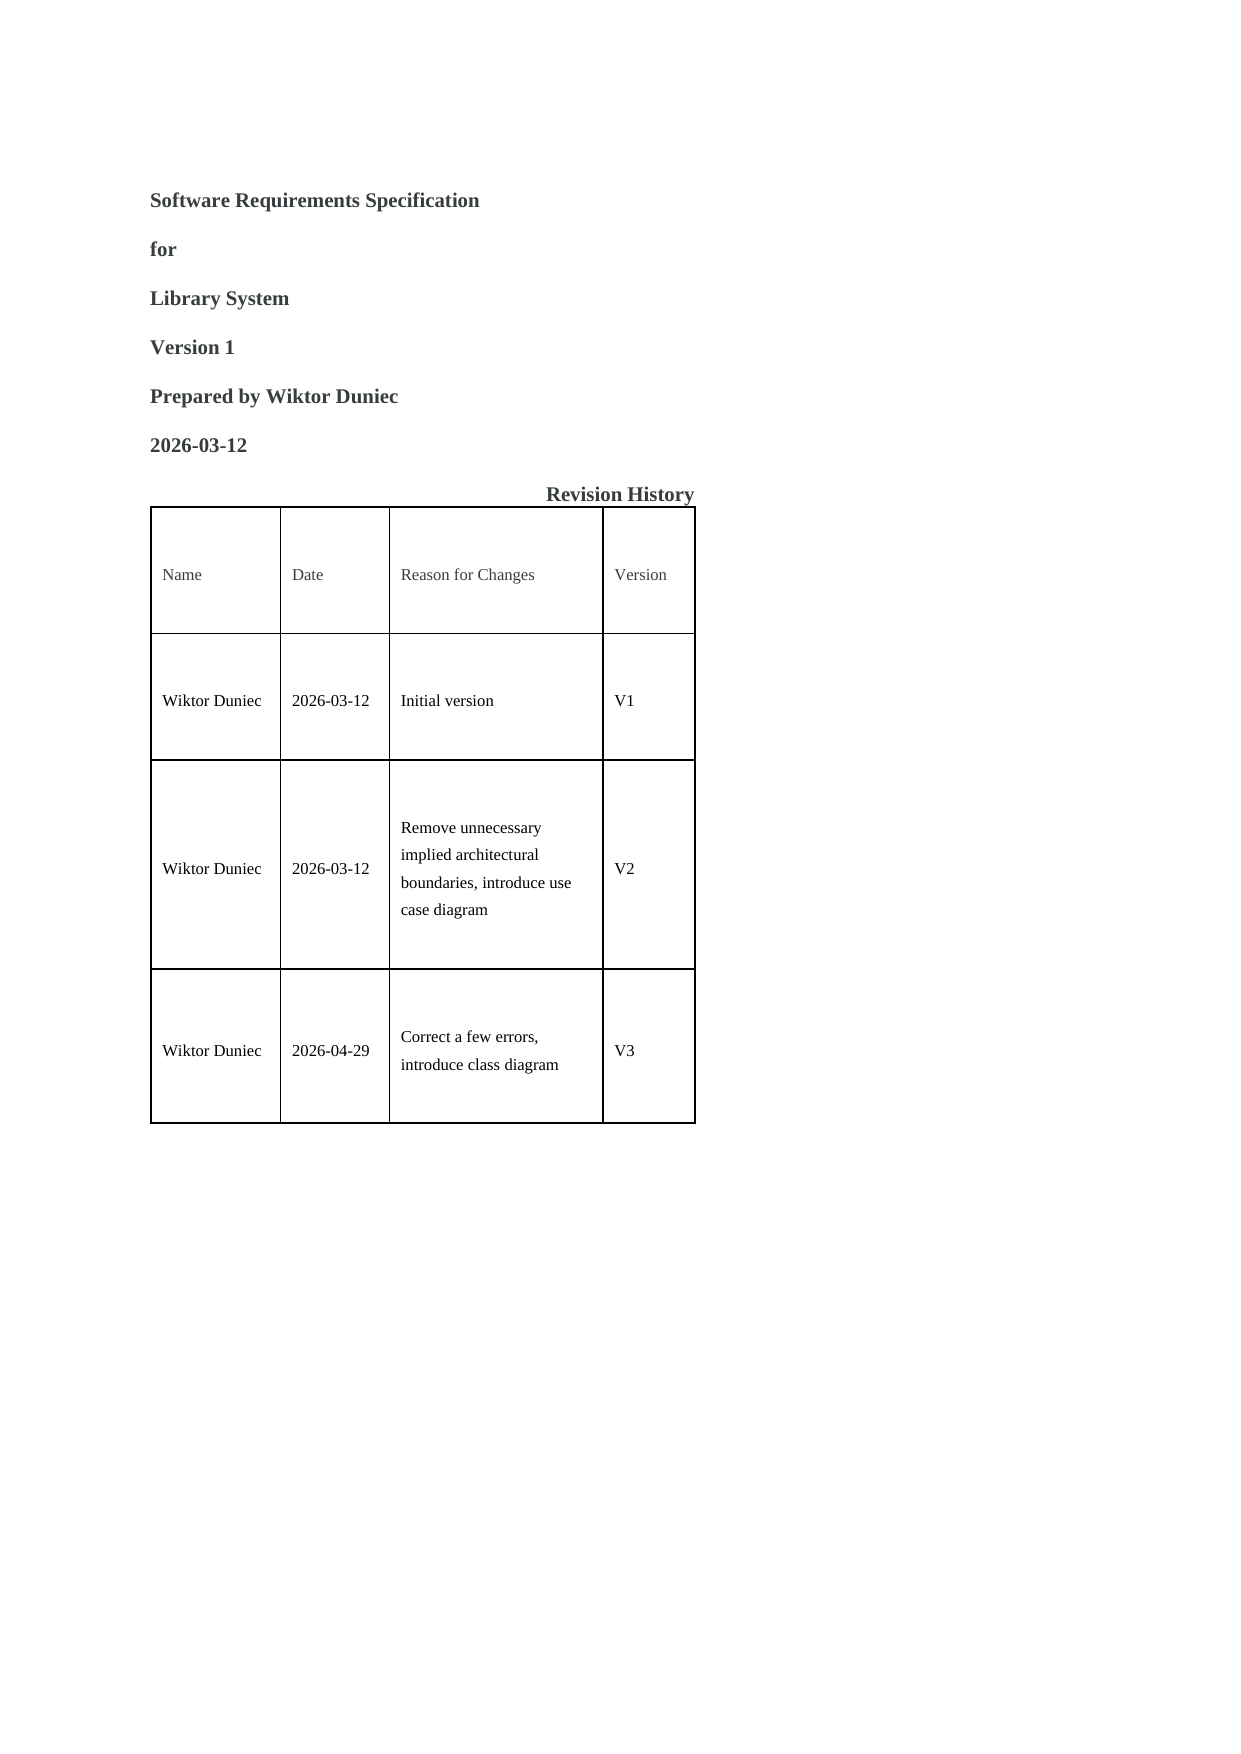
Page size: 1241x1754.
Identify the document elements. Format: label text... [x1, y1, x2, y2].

text Library System [150, 286, 1090, 310]
text for [150, 237, 1090, 261]
table_cell Wiktor Duniec [152, 761, 280, 968]
text 2026-03-12 [150, 433, 1090, 457]
text Revision History [150, 482, 1090, 506]
table_header Name [152, 508, 280, 632]
table_cell 2026-03-12 [281, 634, 389, 759]
table_cell Wiktor Duniec [152, 970, 280, 1122]
table_cell Wiktor Duniec [152, 634, 280, 759]
table_header Date [281, 508, 389, 632]
text Prepared by Wiktor Duniec [150, 384, 1090, 408]
table_header Reason for Changes [390, 508, 602, 632]
table_cell Remove unnecessary implied architectural boundaries, introduce use case diagram [390, 761, 602, 968]
text Software Requirements Specification [150, 187, 1090, 212]
table_cell Correct a few errors, introduce class diagram [390, 970, 602, 1122]
table_cell V1 [604, 634, 694, 759]
table_cell 2026-04-29 [281, 970, 389, 1122]
text Version 1 [150, 335, 1090, 359]
table_cell 2026-03-12 [281, 761, 389, 968]
table_cell V2 [604, 761, 694, 968]
table_header Version [604, 508, 694, 632]
table_cell V3 [604, 970, 694, 1122]
table_cell Initial version [390, 634, 602, 759]
